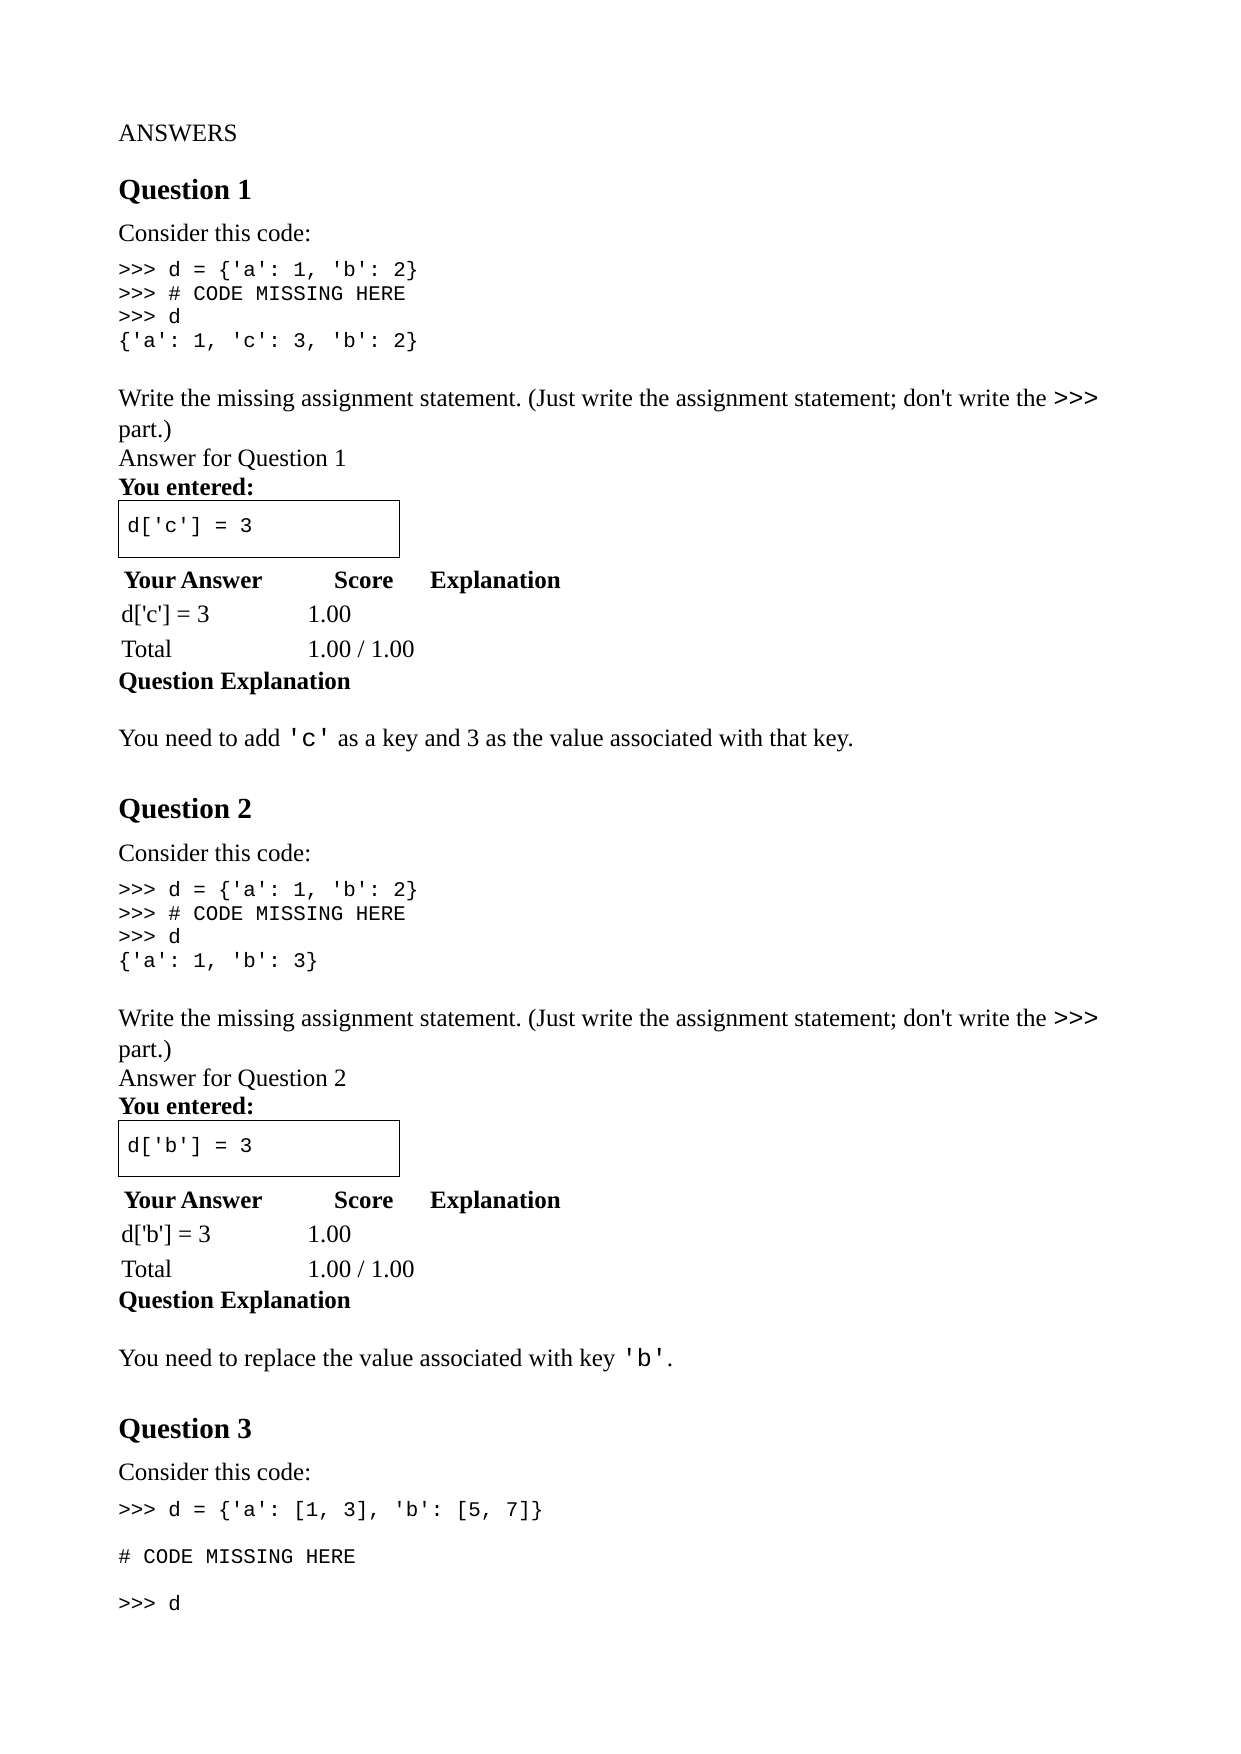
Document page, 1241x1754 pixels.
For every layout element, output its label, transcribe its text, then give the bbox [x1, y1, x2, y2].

text {'a': 1, 'b': 3} [118, 950, 1122, 973]
table_cell [423, 1251, 568, 1286]
table_header [268, 562, 304, 597]
table_cell [268, 1216, 304, 1251]
table_cell 1.00 [305, 1216, 423, 1251]
text >>> d = {'a': [1, 3], 'b': [5, 7]} [118, 1499, 1122, 1522]
text Consider this code: [118, 838, 1122, 866]
text >>> d [118, 306, 1122, 330]
text Write the missing assignment statement. (Just write the assignment statement; don't write the >>> part.) [118, 383, 1122, 443]
text >>> d = {'a': 1, 'b': 2} [118, 879, 1122, 903]
subtitle Question 3 [118, 1411, 1122, 1445]
table_cell d['b'] = 3 [118, 1216, 267, 1251]
text >>> # CODE MISSING HERE [118, 903, 1122, 926]
subtitle Question 1 [118, 172, 1122, 205]
text Question Explanation You need to add 'c' as a key and 3 as the value associated with that key. [118, 666, 1122, 754]
subtitle Question 2 [118, 792, 1122, 825]
text You entered: [118, 472, 1122, 500]
text # CODE MISSING HERE [118, 1546, 1122, 1570]
table_cell Total [118, 1251, 267, 1286]
table_cell [423, 597, 568, 631]
table_cell Total [118, 631, 267, 666]
text Answer for Question 1 [118, 443, 1122, 472]
text Answer for Question 2 [118, 1063, 1122, 1091]
table_cell [268, 597, 304, 631]
table_header Explanation [423, 1182, 568, 1216]
text >>> d [118, 1593, 1122, 1617]
table_cell d['c'] = 3 [118, 597, 267, 631]
text {'a': 1, 'c': 3, 'b': 2} [118, 330, 1122, 354]
table_cell [423, 631, 568, 666]
table_cell [268, 1251, 304, 1286]
text >>> # CODE MISSING HERE [118, 283, 1122, 306]
table_header Your Answer [118, 1182, 267, 1216]
table_header Score [305, 1182, 423, 1216]
table_cell [423, 1216, 568, 1251]
text Write the missing assignment statement. (Just write the assignment statement; don't write the >>> part.) [118, 1003, 1122, 1063]
table_cell 1.00 / 1.00 [305, 1251, 423, 1286]
text >>> d [118, 926, 1122, 950]
table_header Explanation [423, 562, 568, 597]
table_header Score [305, 562, 423, 597]
table_header [268, 1182, 304, 1216]
text >>> d = {'a': 1, 'b': 2} [118, 259, 1122, 283]
text ANSWERS [118, 118, 1122, 147]
text Consider this code: [118, 1457, 1122, 1486]
table_cell 1.00 [305, 597, 423, 631]
text Question Explanation You need to replace the value associated with key 'b'. [118, 1286, 1122, 1374]
text You entered: [118, 1091, 1122, 1120]
table_cell 1.00 / 1.00 [305, 631, 423, 666]
text Consider this code: [118, 218, 1122, 247]
table_header Your Answer [118, 562, 267, 597]
table_cell [268, 631, 304, 666]
